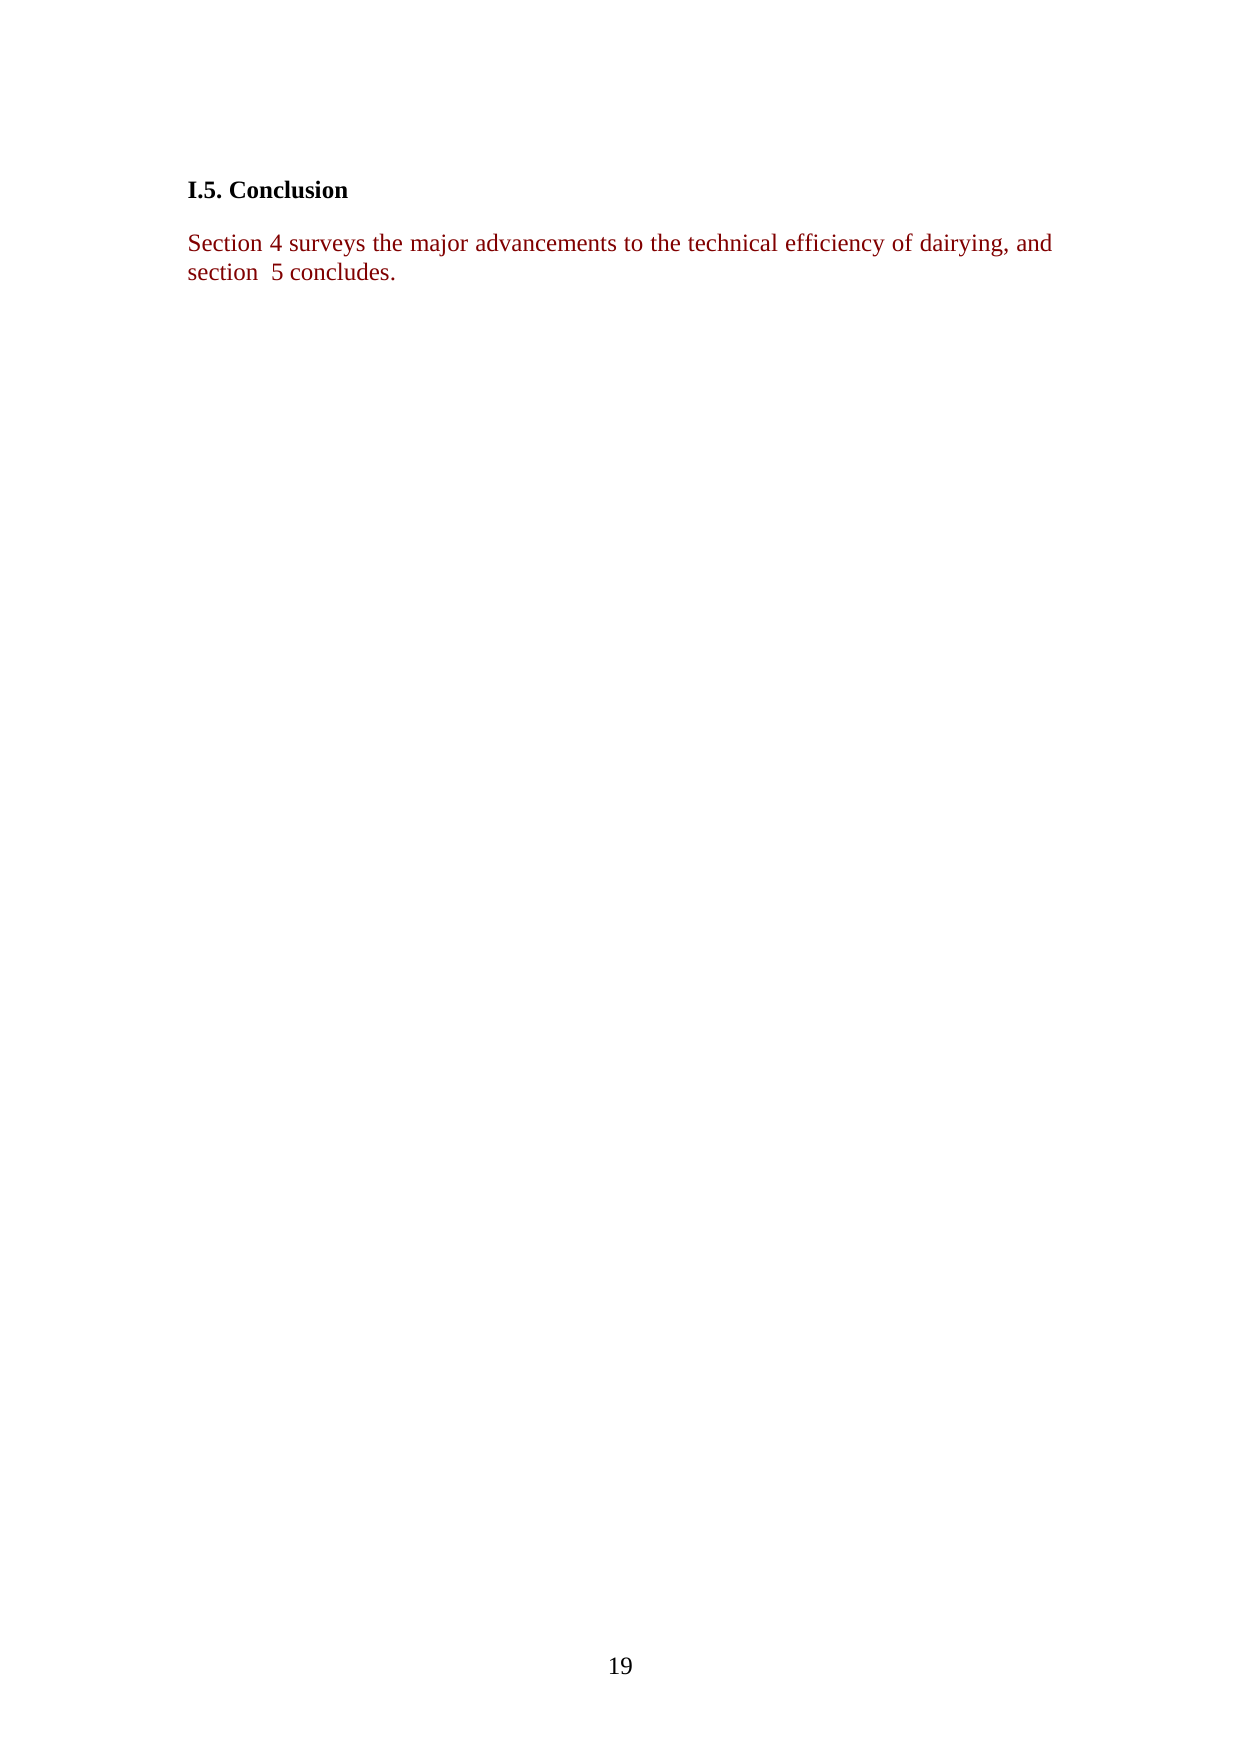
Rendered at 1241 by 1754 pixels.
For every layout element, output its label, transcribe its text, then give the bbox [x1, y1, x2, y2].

text Section 4 surveys the major advancements to the technical efficiency of dairying, and section 5 concludes. [187, 228, 1053, 286]
subtitle Conclusion [187, 175, 1053, 203]
